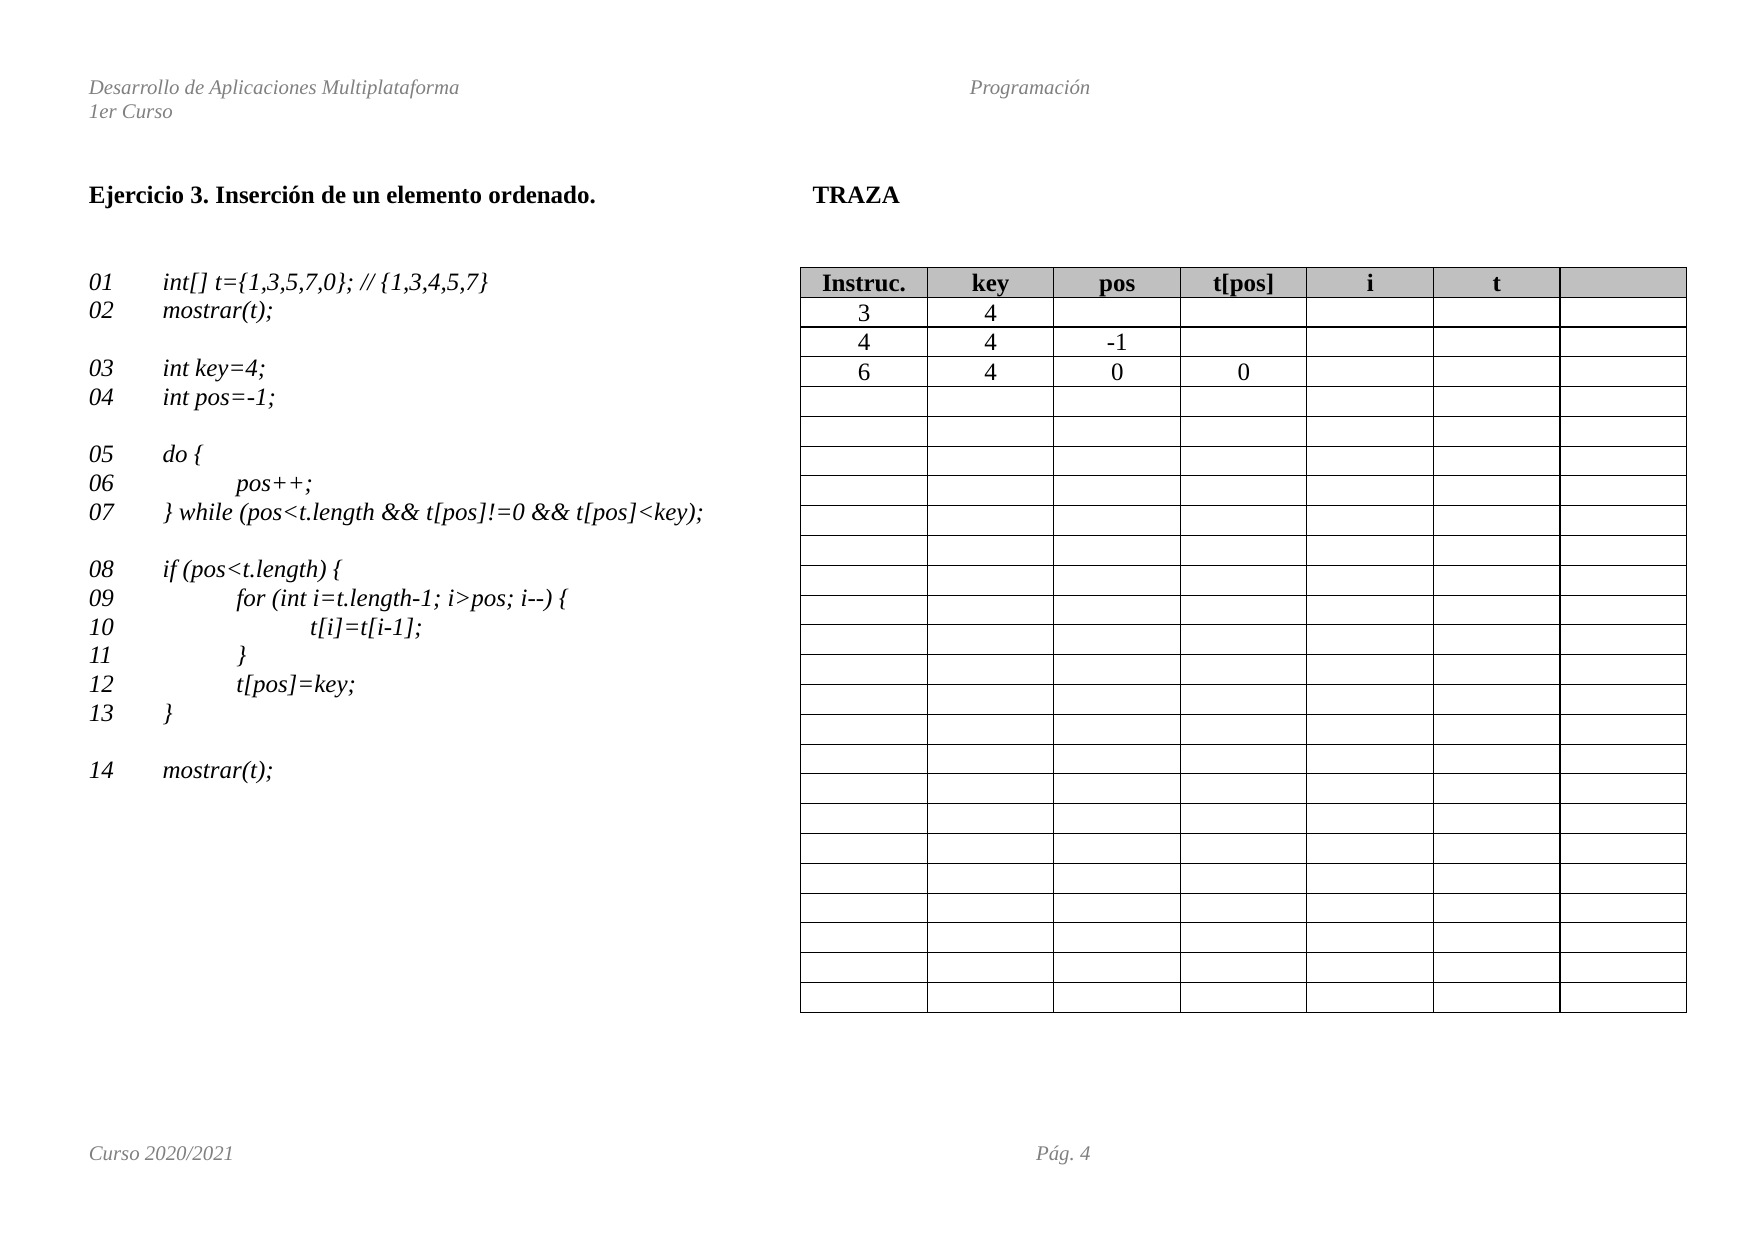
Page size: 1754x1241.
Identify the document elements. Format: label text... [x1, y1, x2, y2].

table_header t[pos] [1181, 268, 1306, 297]
table_cell [1434, 417, 1559, 446]
text 01 int[] t={1,3,5,7,0}; // {1,3,4,5,7} [89, 267, 738, 296]
table_cell [1307, 715, 1433, 743]
table_cell [928, 894, 1053, 922]
table_cell [1434, 536, 1559, 565]
table_cell -1 [1054, 328, 1180, 356]
table_cell [1307, 685, 1433, 714]
table_cell [801, 804, 927, 833]
table_cell [801, 476, 927, 505]
table_cell [1434, 357, 1559, 386]
text 11 } [89, 641, 738, 669]
table_cell [1434, 298, 1559, 326]
table_cell [1561, 745, 1686, 773]
table_cell [1307, 983, 1433, 1012]
table_cell [928, 655, 1053, 684]
table_cell [801, 834, 927, 863]
table_cell [1054, 804, 1180, 833]
table_cell [1181, 864, 1306, 892]
table_cell [1054, 566, 1180, 594]
table_cell [801, 923, 927, 952]
table_cell [1054, 774, 1180, 803]
table_cell [1181, 715, 1306, 743]
table_cell [1434, 655, 1559, 684]
table_cell [1307, 506, 1433, 535]
table_cell [1561, 923, 1686, 952]
table_cell 4 [928, 357, 1053, 386]
text 08 if (pos<t.length) { [89, 554, 738, 583]
table_cell [1434, 476, 1559, 505]
table_cell [801, 953, 927, 982]
table_cell [928, 506, 1053, 535]
table_cell [928, 387, 1053, 416]
table_cell [1181, 596, 1306, 624]
table_cell [928, 476, 1053, 505]
table_cell [801, 894, 927, 922]
table_header t [1434, 268, 1559, 297]
table_cell 4 [801, 328, 927, 356]
table_cell [1307, 536, 1433, 565]
table_cell [801, 566, 927, 594]
table_cell [928, 625, 1053, 654]
table_cell [1561, 357, 1686, 386]
table_cell [1561, 685, 1686, 714]
table_cell [1434, 953, 1559, 982]
table_cell [1307, 357, 1433, 386]
table_cell [1561, 953, 1686, 982]
table_cell [1054, 685, 1180, 714]
table_cell 0 [1181, 357, 1306, 386]
table_cell [1054, 417, 1180, 446]
table_cell [1054, 864, 1180, 892]
table_cell [1307, 804, 1433, 833]
table_cell [1307, 328, 1433, 356]
table_header key [928, 268, 1053, 297]
table_cell [1434, 387, 1559, 416]
table_cell [1434, 923, 1559, 952]
table_cell [1181, 298, 1306, 326]
table_cell [1181, 625, 1306, 654]
table_cell [1181, 745, 1306, 773]
table_cell [928, 715, 1053, 743]
table_cell [1561, 328, 1686, 356]
table_cell [928, 745, 1053, 773]
table_cell [1561, 774, 1686, 803]
table_cell [801, 387, 927, 416]
table_cell [1181, 476, 1306, 505]
table_cell [1181, 983, 1306, 1012]
text 05 do { [89, 439, 738, 468]
table_cell [1181, 685, 1306, 714]
table_cell [1307, 417, 1433, 446]
table_cell [1561, 894, 1686, 922]
table_cell [1307, 566, 1433, 594]
table_cell [1181, 774, 1306, 803]
text 10 t[i]=t[i-1]; [89, 612, 738, 641]
table_cell [1561, 447, 1686, 475]
table_cell [801, 625, 927, 654]
table_cell [1434, 864, 1559, 892]
table_cell [1307, 953, 1433, 982]
table_cell [1054, 834, 1180, 863]
table_cell [1561, 298, 1686, 326]
table_cell [1561, 715, 1686, 743]
table_cell [1561, 476, 1686, 505]
table_cell [928, 834, 1053, 863]
text 12 t[pos]=key; [89, 669, 738, 698]
table_cell [1181, 506, 1306, 535]
table_cell 3 [801, 298, 927, 326]
table_cell [1434, 328, 1559, 356]
table_cell [1054, 476, 1180, 505]
table_cell [1434, 566, 1559, 594]
table_cell [1181, 834, 1306, 863]
table_cell [928, 953, 1053, 982]
table_cell 4 [928, 328, 1053, 356]
table_cell [1054, 923, 1180, 952]
table_header pos [1054, 268, 1180, 297]
table_cell [1181, 387, 1306, 416]
table_cell [1054, 983, 1180, 1012]
table_cell [928, 864, 1053, 892]
table_cell [1181, 328, 1306, 356]
table_cell [1434, 804, 1559, 833]
text 09 for (int i=t.length-1; i>pos; i--) { [89, 583, 738, 612]
table_cell [928, 804, 1053, 833]
table_cell [1054, 447, 1180, 475]
table_cell [1434, 745, 1559, 773]
table_cell [801, 655, 927, 684]
text TRAZA [812, 181, 1636, 209]
table_cell [1434, 774, 1559, 803]
table_header [1561, 268, 1686, 297]
table_cell [1307, 447, 1433, 475]
table_cell [928, 566, 1053, 594]
table_cell [1054, 506, 1180, 535]
table_cell [928, 417, 1053, 446]
table_cell [1434, 983, 1559, 1012]
table_cell [1307, 625, 1433, 654]
table_cell 6 [801, 357, 927, 386]
table_cell [801, 745, 927, 773]
table_header Instruc. [801, 268, 927, 297]
text 02 mostrar(t); [89, 296, 738, 324]
table_cell 0 [1054, 357, 1180, 386]
table_cell [1181, 953, 1306, 982]
text 07 } while (pos<t.length && t[pos]!=0 && t[pos]<key); [89, 497, 738, 526]
table_cell [928, 774, 1053, 803]
table_cell [1181, 447, 1306, 475]
table_cell [801, 774, 927, 803]
table_cell [801, 596, 927, 624]
table_cell [1434, 894, 1559, 922]
table_cell [801, 685, 927, 714]
table_cell [801, 447, 927, 475]
text 04 int pos=-1; [89, 382, 738, 411]
table_cell [1434, 625, 1559, 654]
table_cell [928, 983, 1053, 1012]
table_cell [1307, 923, 1433, 952]
table_cell [1434, 834, 1559, 863]
table_cell [1307, 476, 1433, 505]
table_cell [1434, 447, 1559, 475]
text 06 pos++; [89, 468, 738, 497]
table_cell [1434, 506, 1559, 535]
table_cell [1307, 655, 1433, 684]
table_header i [1307, 268, 1433, 297]
table_cell [1307, 774, 1433, 803]
table_cell [1054, 894, 1180, 922]
table_cell [1054, 655, 1180, 684]
table_cell [1307, 894, 1433, 922]
table_cell [801, 506, 927, 535]
table_cell [801, 417, 927, 446]
table_cell [1561, 983, 1686, 1012]
table_cell [1561, 864, 1686, 892]
table_cell [1054, 596, 1180, 624]
table_cell [1054, 387, 1180, 416]
table_cell [1181, 566, 1306, 594]
table_cell [1434, 596, 1559, 624]
table_cell [1307, 596, 1433, 624]
table_cell [928, 596, 1053, 624]
table_cell [1054, 625, 1180, 654]
table_cell [801, 983, 927, 1012]
table_cell [1561, 625, 1686, 654]
table_cell [1561, 506, 1686, 535]
table_cell [1054, 298, 1180, 326]
table_cell [1307, 745, 1433, 773]
table_cell [928, 536, 1053, 565]
table_cell [1561, 804, 1686, 833]
table_cell [1307, 834, 1433, 863]
table_cell [1181, 894, 1306, 922]
table_cell [1561, 566, 1686, 594]
table_cell [1307, 864, 1433, 892]
table_cell [1181, 923, 1306, 952]
table_cell [1054, 745, 1180, 773]
text 03 int key=4; [89, 353, 738, 382]
table_cell [1181, 804, 1306, 833]
text 13 } [89, 698, 738, 727]
table_cell [928, 685, 1053, 714]
table_cell [1561, 417, 1686, 446]
table_cell [1307, 387, 1433, 416]
table_cell [1561, 536, 1686, 565]
table_cell [1181, 417, 1306, 446]
table_cell [1561, 387, 1686, 416]
table_cell [1434, 715, 1559, 743]
table_cell [1181, 536, 1306, 565]
table_cell [1561, 596, 1686, 624]
table_cell [1054, 715, 1180, 743]
text 14 mostrar(t); [89, 756, 738, 784]
table_cell [1434, 685, 1559, 714]
table_cell [928, 923, 1053, 952]
table_cell [1054, 953, 1180, 982]
table_cell [1561, 655, 1686, 684]
table_cell [928, 447, 1053, 475]
table_cell [801, 715, 927, 743]
text Ejercicio 3. Inserción de un elemento ordenado. [89, 181, 738, 209]
table_cell [1054, 536, 1180, 565]
table_cell [801, 864, 927, 892]
table_cell [1561, 834, 1686, 863]
table_cell 4 [928, 298, 1053, 326]
table_cell [1307, 298, 1433, 326]
table_cell [1181, 655, 1306, 684]
table_cell [801, 536, 927, 565]
